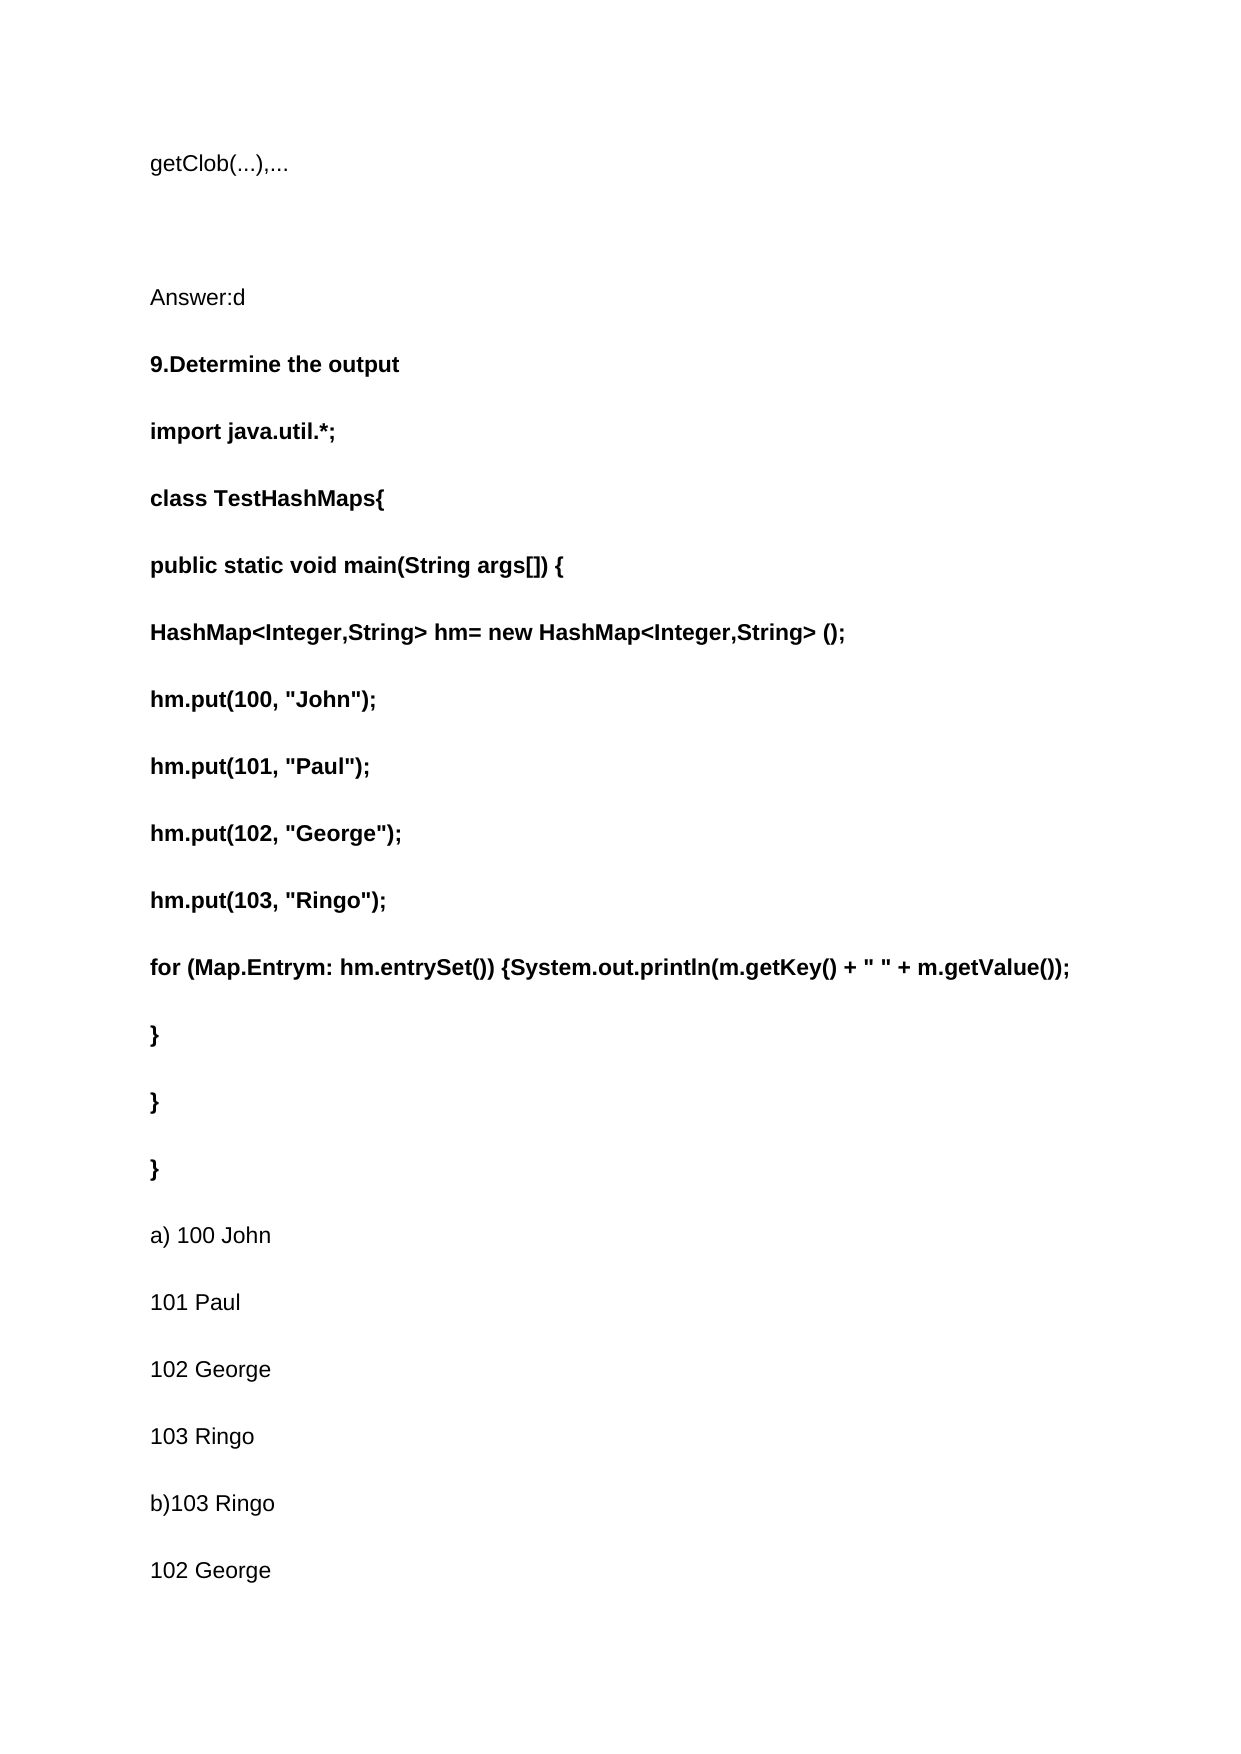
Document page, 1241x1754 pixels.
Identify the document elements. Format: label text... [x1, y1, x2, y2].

text import java.util.*; [150, 418, 1090, 444]
text 102 George [150, 1356, 1090, 1382]
text hm.put(100, "John"); [150, 686, 1090, 712]
text class TestHashMaps{ [150, 485, 1090, 511]
text HashMap<Integer,String> hm= new HashMap<Integer,String> (); [150, 619, 1090, 645]
text 9.Determine the output [150, 351, 1090, 377]
text for (Map.Entrym: hm.entrySet()) {System.out.println(m.getKey() + " " + m.getValue()); [150, 954, 1090, 980]
text b)103 Ringo [150, 1489, 1090, 1516]
text } [150, 1021, 1090, 1047]
text a) 100 John [150, 1222, 1090, 1248]
text public static void main(String args[]) { [150, 552, 1090, 578]
text 103 Ringo [150, 1423, 1090, 1449]
text } [150, 1155, 1090, 1181]
text hm.put(101, "Paul"); [150, 753, 1090, 779]
text Answer:d [150, 284, 1090, 310]
text } [150, 1088, 1090, 1114]
text 101 Paul [150, 1289, 1090, 1315]
text hm.put(102, "George"); [150, 820, 1090, 846]
text getClob(...),... [150, 150, 1090, 176]
text hm.put(103, "Ringo"); [150, 887, 1090, 913]
text 102 George [150, 1557, 1090, 1583]
